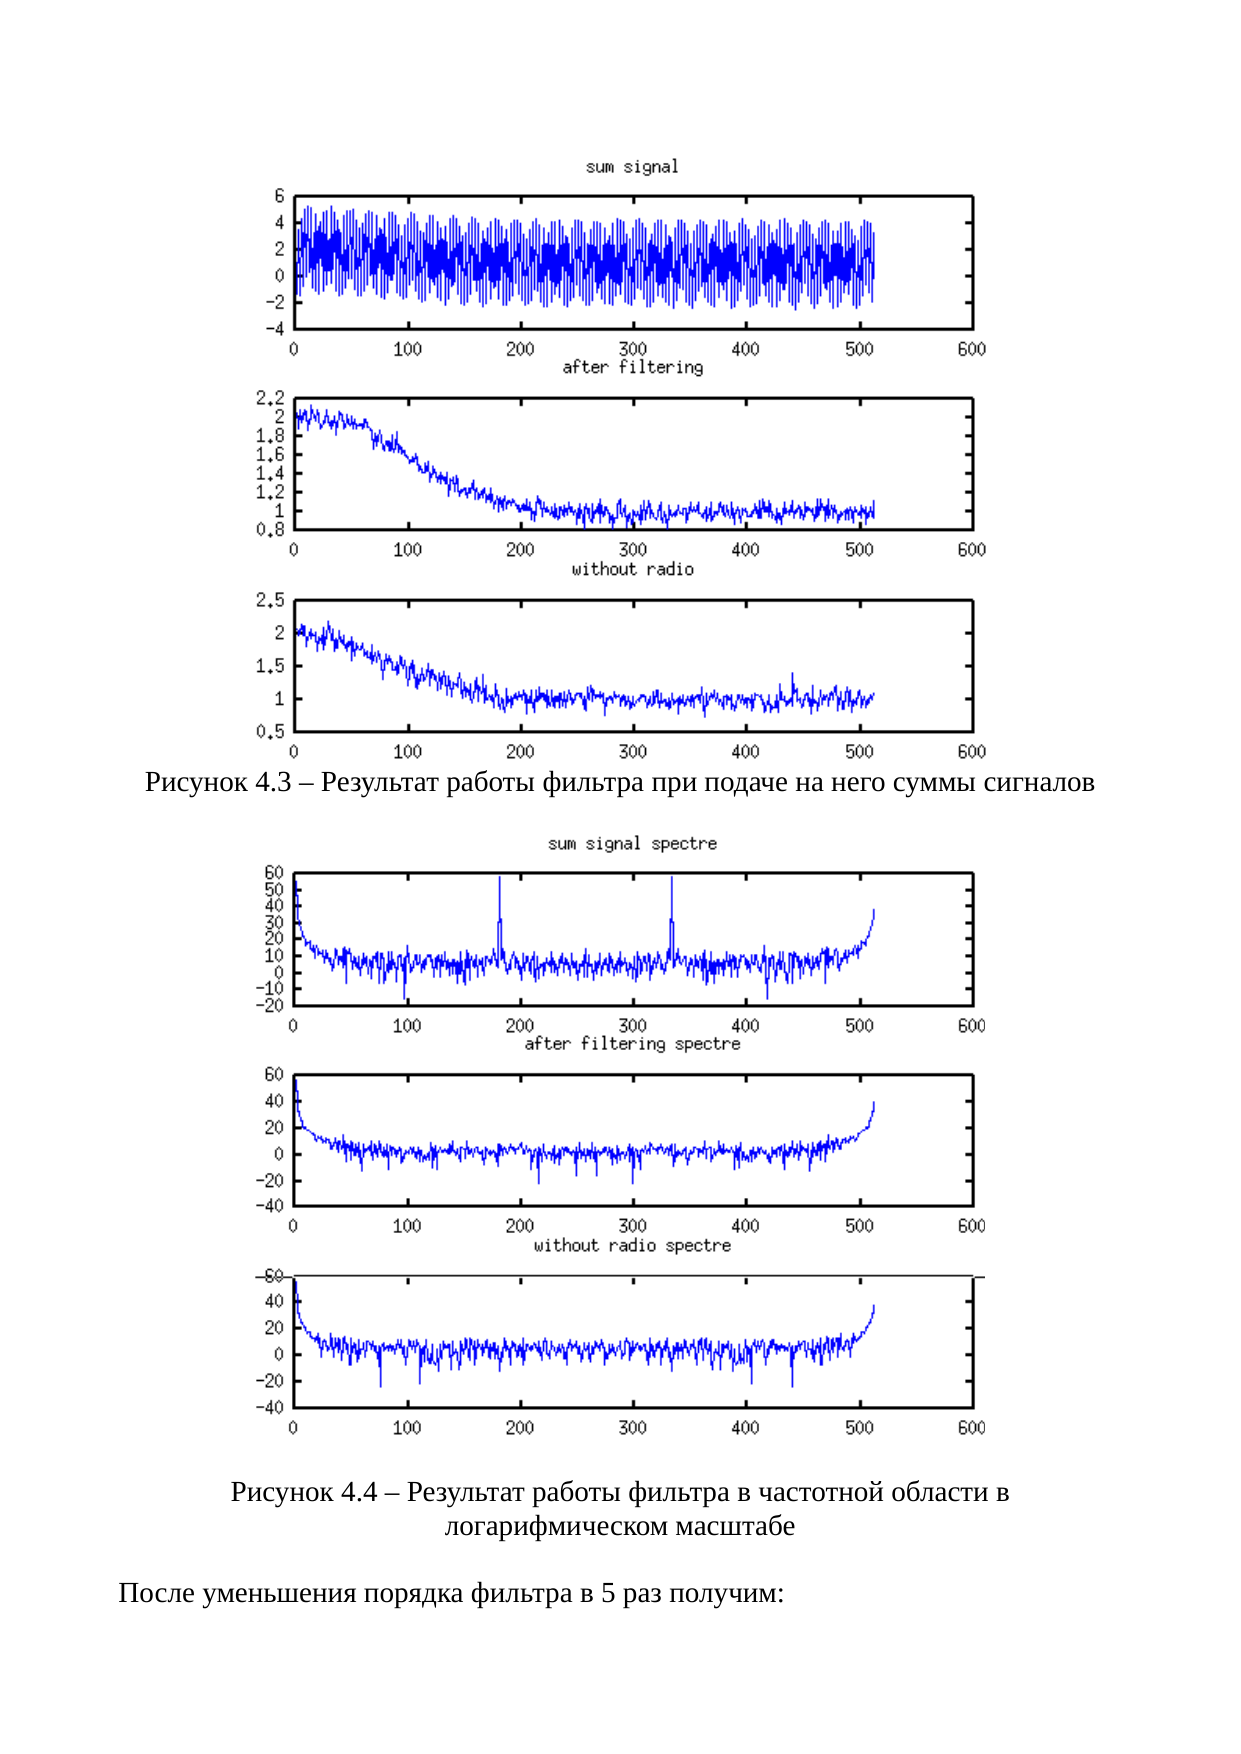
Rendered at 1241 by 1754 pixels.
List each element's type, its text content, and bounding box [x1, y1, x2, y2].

picture [255, 831, 985, 1441]
text После уменьшения порядка фильтра в 5 раз получим: [118, 1575, 1122, 1608]
text Рисунок 4.3 – Результат работы фильтра при подаче на него суммы сигналов [118, 152, 1122, 798]
picture [248, 151, 992, 765]
text Рисунок 4.4 – Результат работы фильтра в частотной области в логарифмическом масштабе [118, 1474, 1122, 1541]
